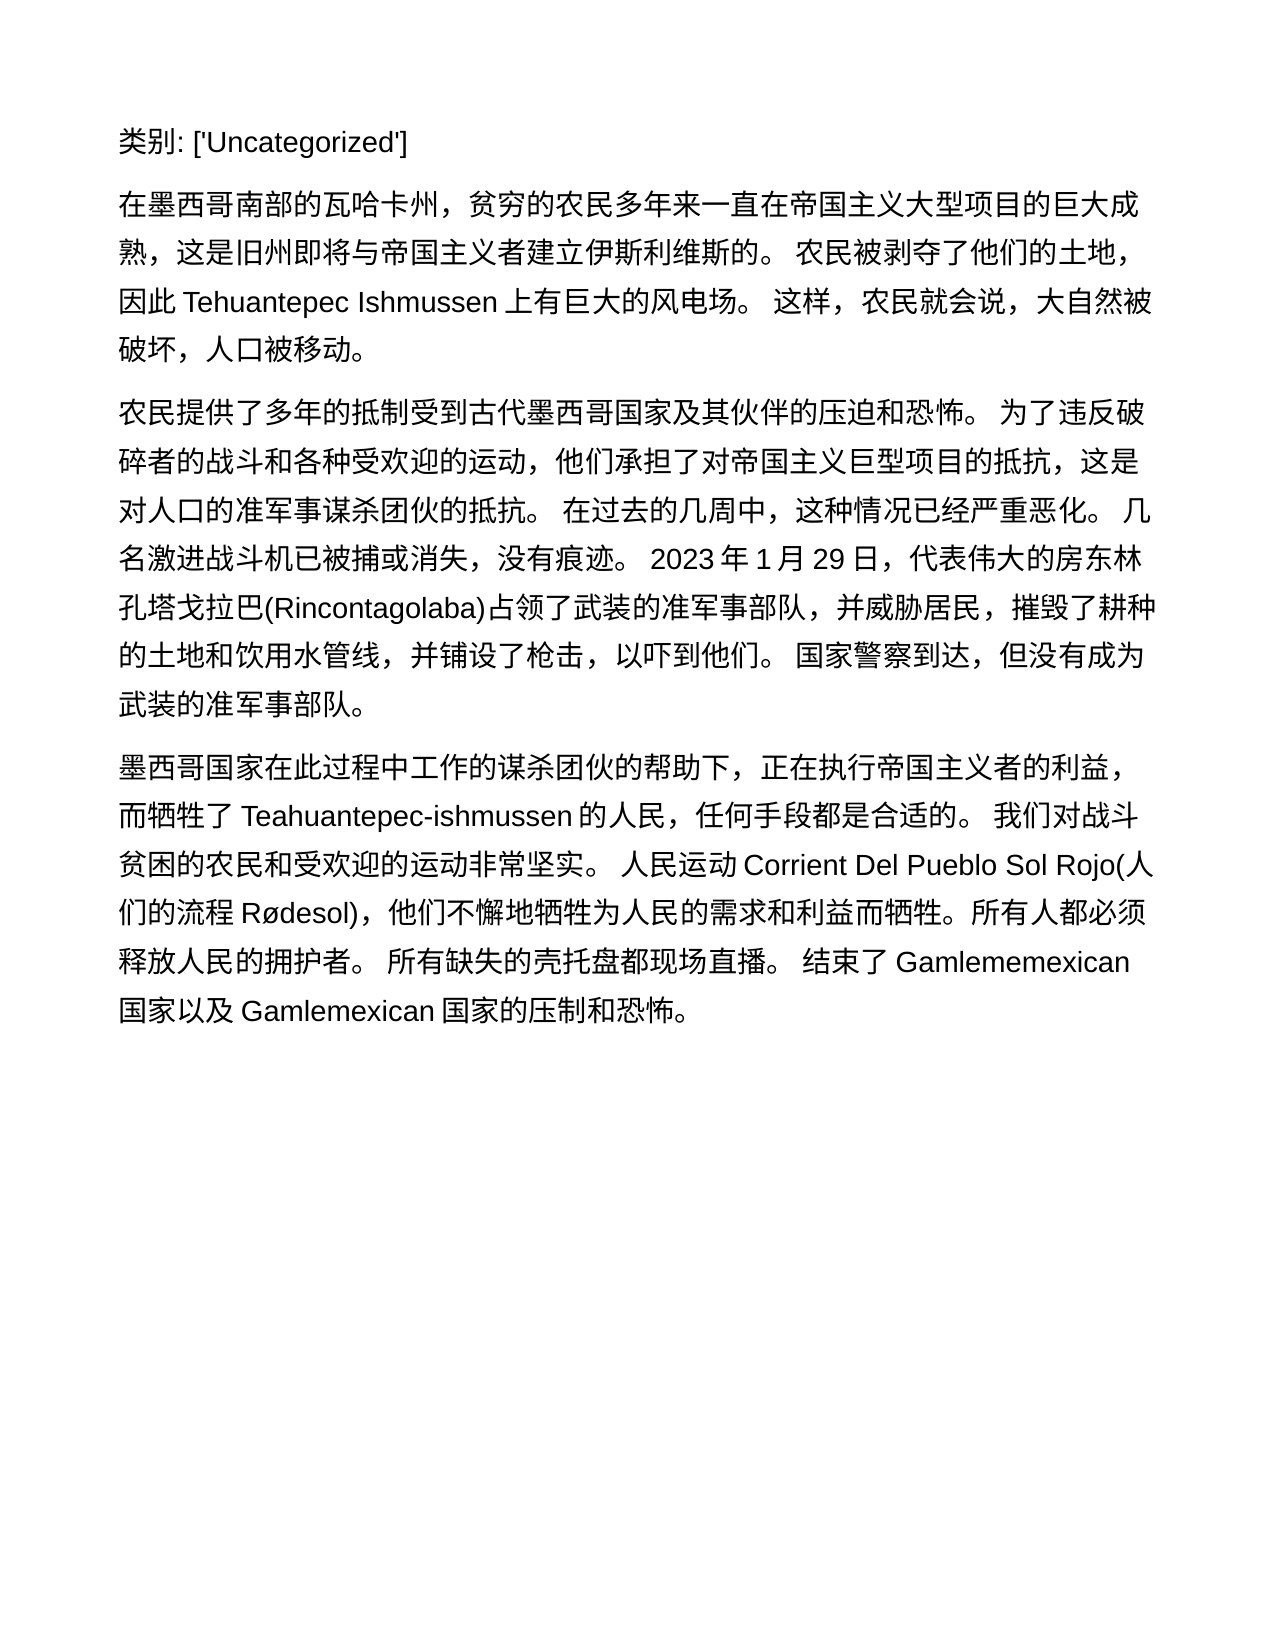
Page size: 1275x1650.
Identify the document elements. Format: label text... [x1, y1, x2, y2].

text 在墨西哥南部的瓦哈卡州，贫穷的农民多年来一直在帝国主义大型项目的巨大成熟，这是旧州即将与帝国主义者建立伊斯利维斯的。 农民被剥夺了他们的土地，因此Tehuantepec Ishmussen上有巨大的风电场。 这样，农民就会说，大自然被破坏，人口被移动。 [118, 181, 1157, 369]
text 类别: ['Uncategorized'] [118, 118, 1157, 160]
text 农民提供了多年的抵制受到古代墨西哥国家及其伙伴的压迫和恐怖。 为了违反破碎者的战斗和各种受欢迎的运动，他们承担了对帝国主义巨型项目的抵抗，这是对人口的准军事谋杀团伙的抵抗。 在过去的几周中，这种情况已经严重恶化。 几名激进战斗机已被捕或消失，没有痕迹。 2023年1月29日，代表伟大的房东林孔塔戈拉巴(Rincontagolaba)占领了武装的准军事部队，并威胁居民，摧毁了耕种的土地和饮用水管线，并铺设了枪击，以吓到他们。 国家警察到达，但没有成为武装的准军事部队。 [118, 390, 1157, 723]
text 墨西哥国家在此过程中工作的谋杀团伙的帮助下，正在执行帝国主义者的利益，而牺牲了Teahuantepec-ishmussen的人民，任何手段都是合适的。 我们对战斗贫困的农民和受欢迎的运动非常坚实。 人民运动Corrient Del Pueblo Sol Rojo(人们的流程Rødesol)，他们不懈地牺牲为人民的需求和利益而牺牲。所有人都必须释放人民的拥护者。 所有缺失的壳托盘都现场直播。 结束了Gamlememexican国家以及Gamlemexican国家的压制和恐怖。 [118, 744, 1157, 1029]
